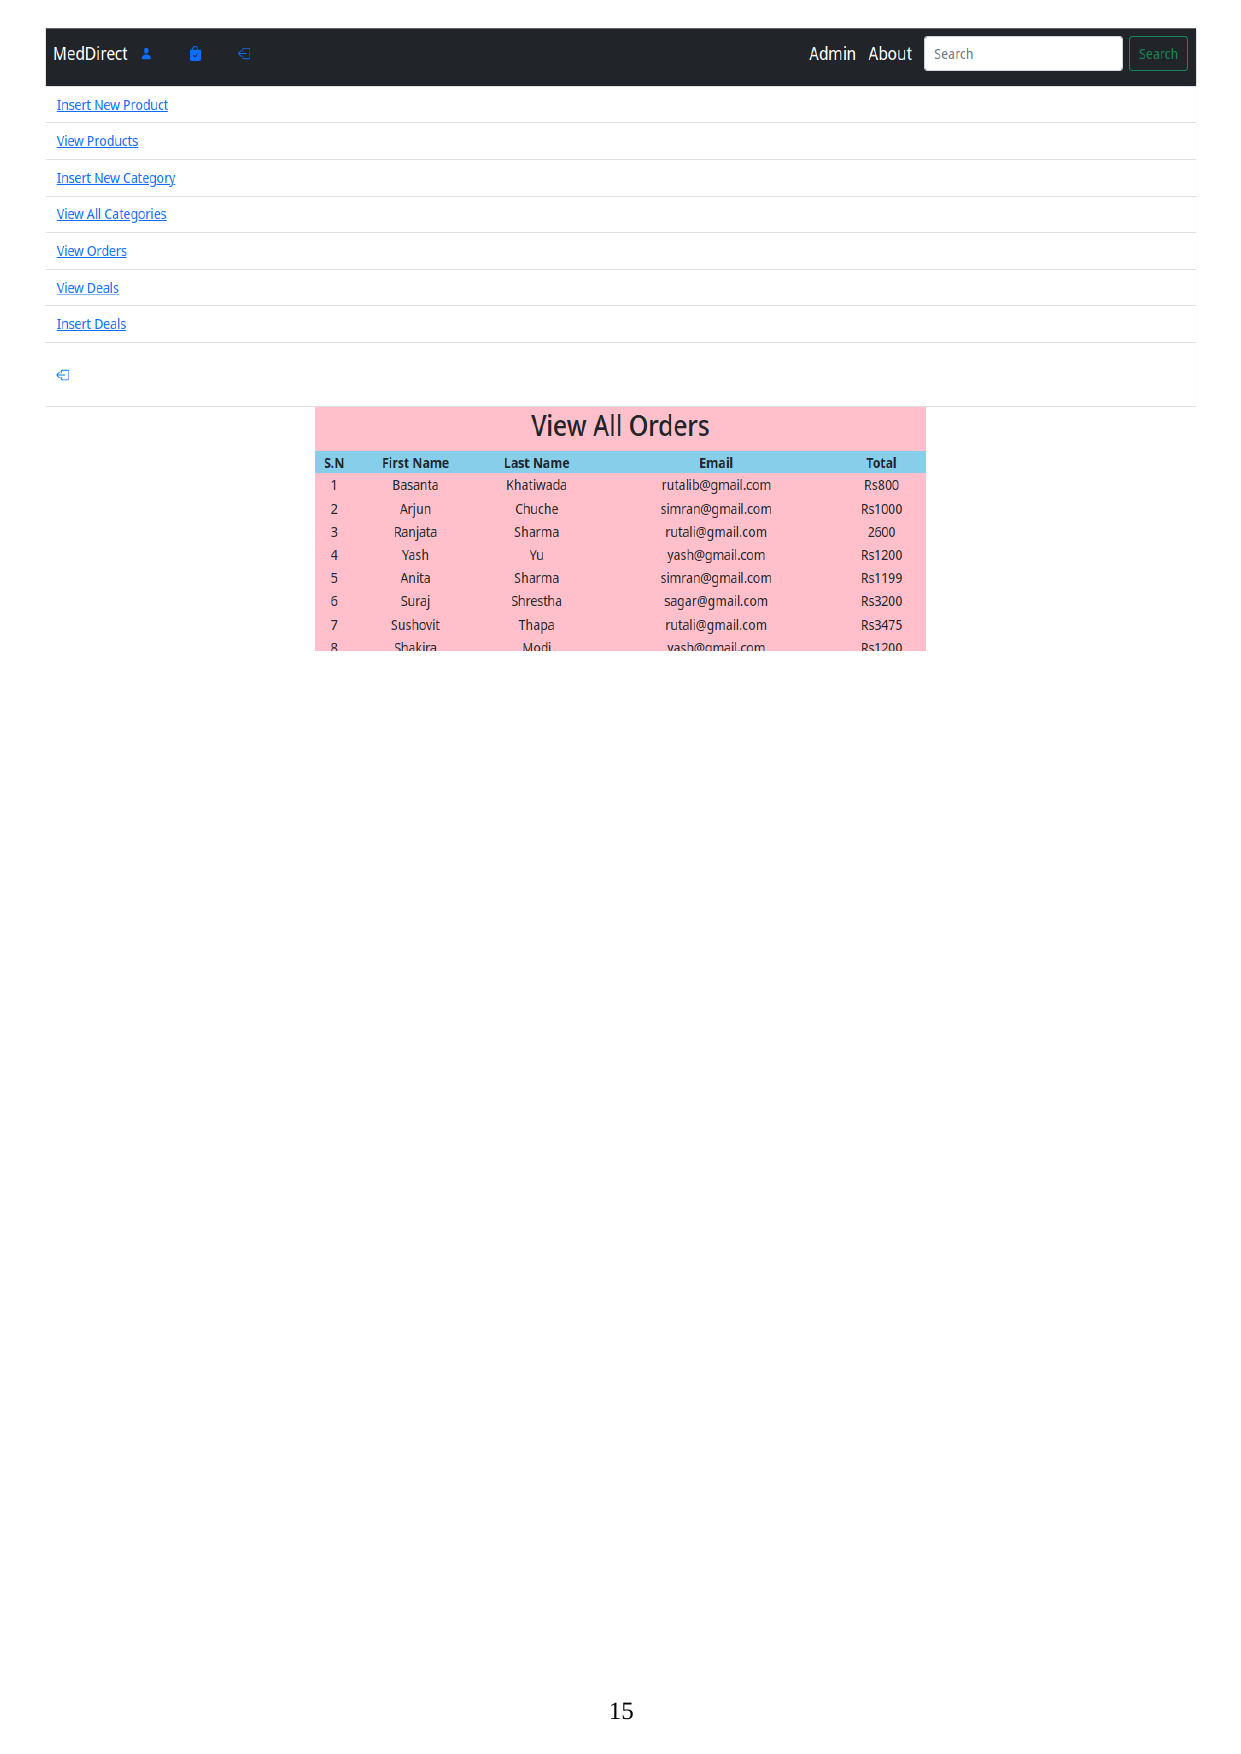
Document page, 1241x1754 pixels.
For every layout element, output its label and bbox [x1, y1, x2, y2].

picture [45, 28, 1197, 651]
